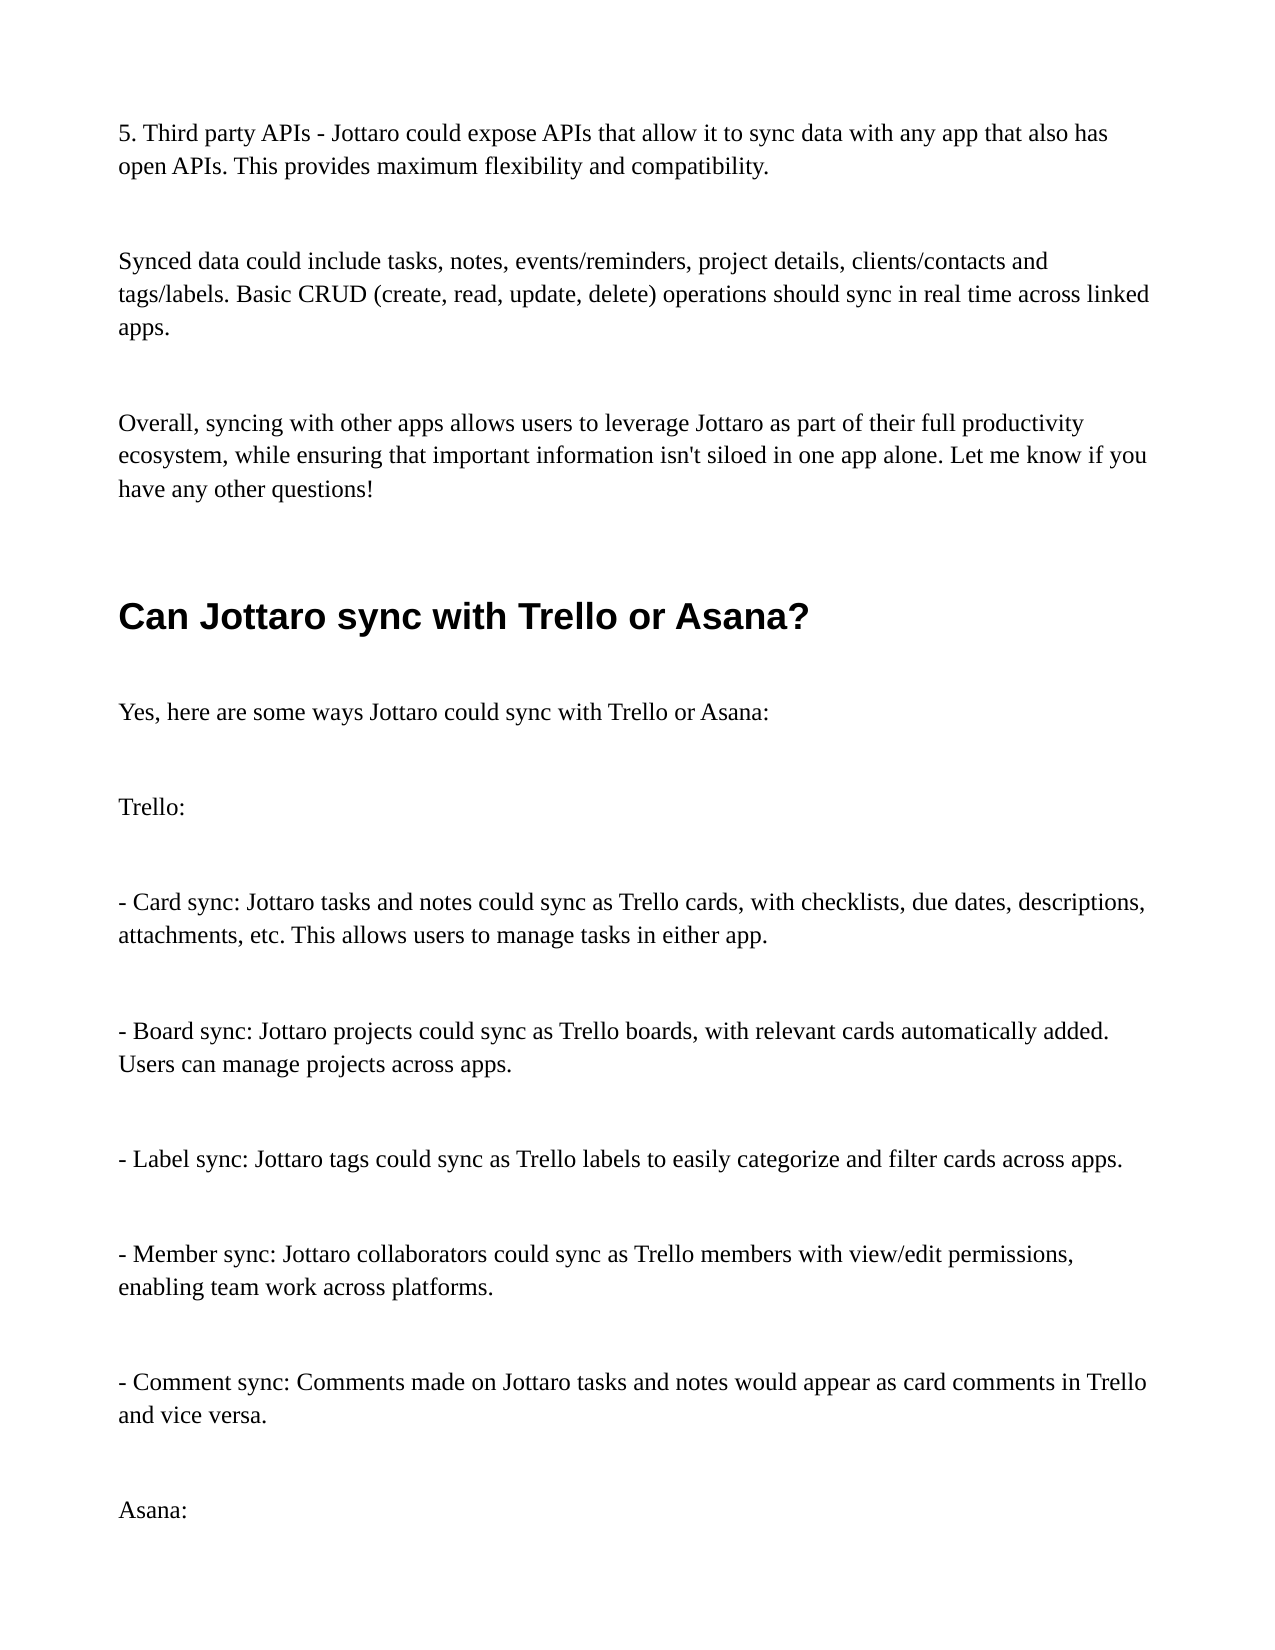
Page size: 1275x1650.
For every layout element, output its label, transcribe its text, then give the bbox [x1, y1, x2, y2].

subtitle Can Jottaro sync with Trello or Asana? [118, 594, 1157, 637]
text - Comment sync: Comments made on Jottaro tasks and notes would appear as card comments in Trello and vice versa. [118, 1367, 1157, 1429]
text Trello: [118, 792, 1157, 821]
text 5. Third party APIs - Jottaro could expose APIs that allow it to sync data with any app that also has open APIs. This provides maximum flexibility and compatibility. [118, 118, 1157, 180]
text Synced data could include tasks, notes, events/reminders, project details, clients/contacts and tags/labels. Basic CRUD (create, read, update, delete) operations should sync in real time across linked apps. [118, 246, 1157, 341]
text - Member sync: Jottaro collaborators could sync as Trello members with view/edit permissions, enabling team work across platforms. [118, 1239, 1157, 1301]
text Overall, syncing with other apps allows users to leverage Jottaro as part of their full productivity ecosystem, while ensuring that important information isn't siloed in one app alone. Let me know if you have any other questions! [118, 408, 1157, 502]
text - Label sync: Jottaro tags could sync as Trello labels to easily categorize and filter cards across apps. [118, 1144, 1157, 1173]
text - Board sync: Jottaro projects could sync as Trello boards, with relevant cards automatically added. Users can manage projects across apps. [118, 1016, 1157, 1077]
text Asana: [118, 1496, 1157, 1524]
text - Card sync: Jottaro tasks and notes could sync as Trello cards, with checklists, due dates, descriptions, attachments, etc. This allows users to manage tasks in either app. [118, 887, 1157, 949]
text Yes, here are some ways Jottaro could sync with Trello or Asana: [118, 697, 1157, 726]
